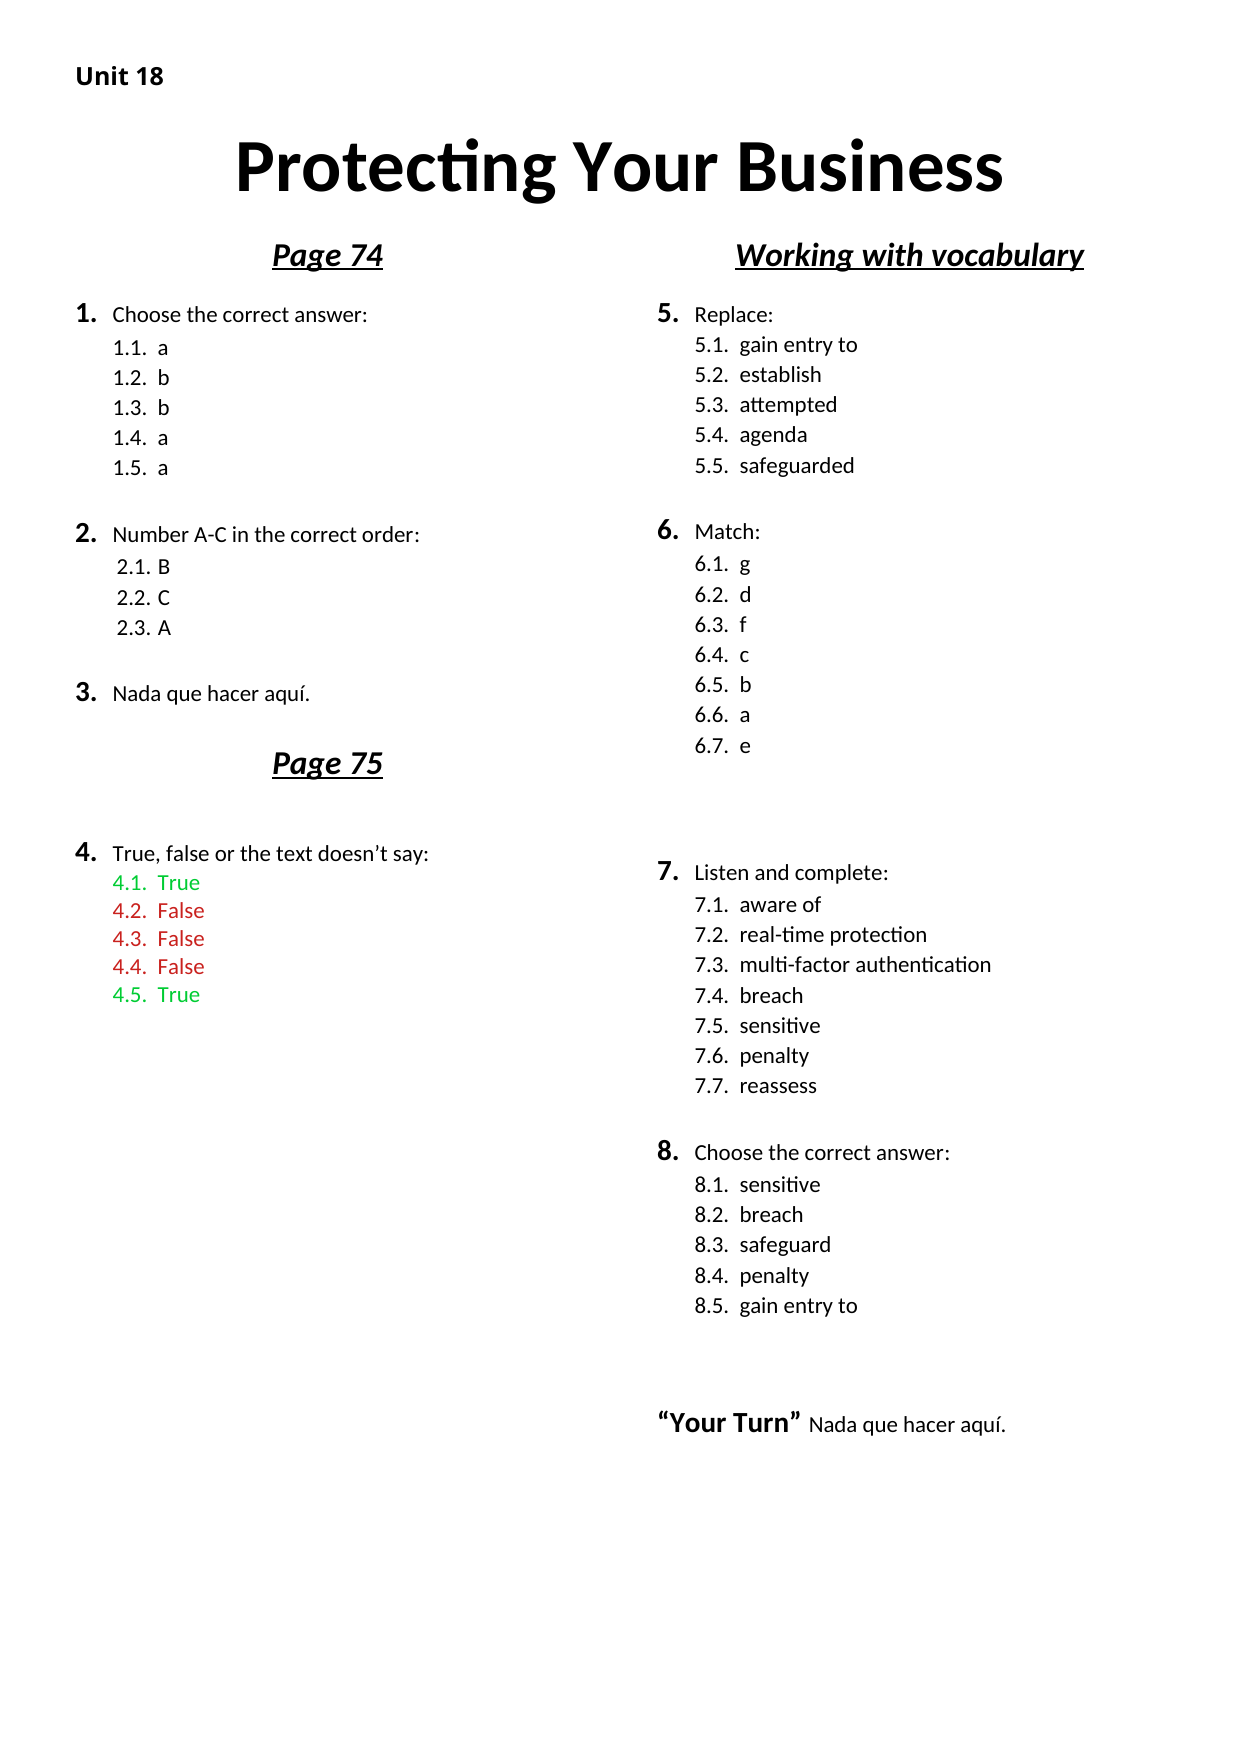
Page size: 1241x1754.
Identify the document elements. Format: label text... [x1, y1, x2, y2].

list f [694, 610, 1165, 638]
text “Your Turn” Nada que hacer aquí. [657, 1404, 1165, 1440]
list Nada que hacer aquí. [75, 673, 583, 709]
list False [112, 952, 583, 980]
list aware of [694, 890, 1165, 918]
list breach [694, 981, 1165, 1009]
list sensitive [694, 1170, 1165, 1198]
list Match: [657, 511, 1165, 547]
text Working with vocabulary [657, 234, 1165, 274]
list g [694, 549, 1165, 578]
list agenda [694, 421, 1165, 448]
list False [112, 896, 583, 924]
list Number A-C in the correct order: [75, 514, 583, 549]
text Page 74 [75, 234, 583, 274]
list reassess [694, 1071, 1165, 1099]
list Listen and complete: [657, 852, 1165, 887]
list penalty [694, 1261, 1165, 1289]
list breach [694, 1200, 1165, 1228]
list establish [694, 360, 1165, 388]
list b [112, 393, 583, 421]
list real-time protection [694, 920, 1165, 948]
list False [112, 924, 583, 952]
list attempted [694, 390, 1165, 418]
text Protecting Your Business [75, 118, 1165, 210]
list safeguard [694, 1231, 1165, 1259]
list a [112, 333, 583, 361]
list c [694, 640, 1165, 668]
list True [112, 980, 583, 1008]
list b [112, 363, 583, 391]
list a [112, 423, 583, 451]
list gain entry to [694, 330, 1165, 358]
list multi-factor authentication [694, 951, 1165, 978]
list safeguarded [694, 451, 1165, 479]
list b [694, 670, 1165, 698]
list C [116, 583, 583, 611]
list A [116, 613, 583, 641]
list d [694, 580, 1165, 608]
list True [112, 868, 583, 896]
list a [112, 453, 583, 482]
list sensitive [694, 1011, 1165, 1039]
list penalty [694, 1041, 1165, 1069]
list Replace: [657, 294, 1165, 330]
list B [116, 552, 583, 580]
text Page 75 [75, 742, 583, 783]
list e [694, 731, 1165, 759]
list a [694, 701, 1165, 729]
list True, false or the text doesn’t say: [75, 833, 583, 868]
list Choose the correct answer: [75, 294, 583, 330]
list gain entry to [694, 1291, 1165, 1319]
list Choose the correct answer: [657, 1132, 1165, 1167]
